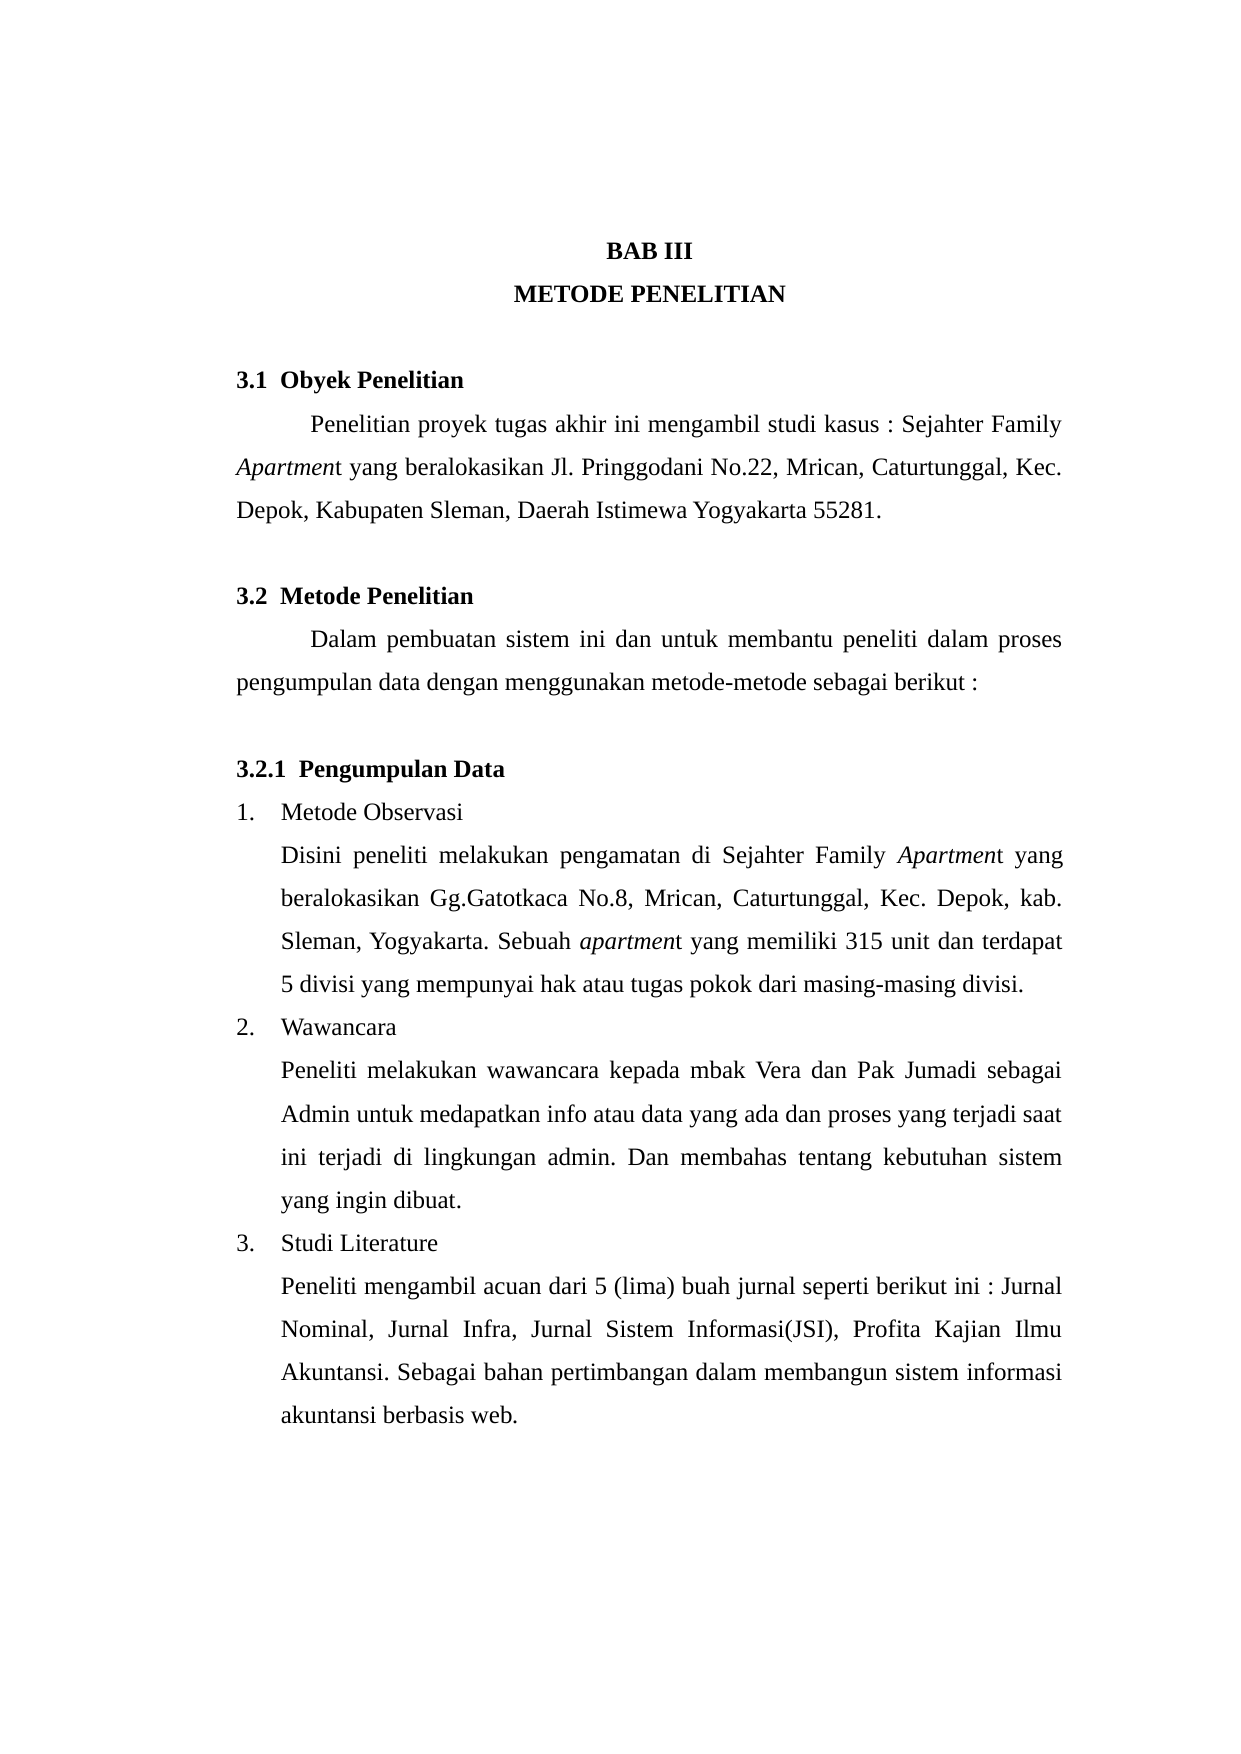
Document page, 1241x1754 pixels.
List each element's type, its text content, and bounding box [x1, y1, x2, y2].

list Disini peneliti melakukan pengamatan di Sejahter Family Apartment yang beralokasikan Gg.Gatotkaca No.8, Mrican, Caturtunggal, Kec. Depok, kab. Sleman, Yogyakarta. Sebuah apartment yang memiliki 315 unit dan terdapat 5 divisi yang mempunyai hak atau tugas pokok dari masing-masing divisi. [281, 840, 1063, 998]
list Wawancara [236, 1012, 1063, 1041]
list Metode Observasi [236, 797, 1063, 826]
list Studi Literature [236, 1228, 1063, 1257]
text Penelitian proyek tugas akhir ini mengambil studi kasus : Sejahter Family Apartment yang beralokasikan Jl. Pringgodani No.22, Mrican, Caturtunggal, Kec. Depok, Kabupaten Sleman, Daerah Istimewa Yogyakarta 55281. [236, 409, 1063, 524]
list Peneliti melakukan wawancara kepada mbak Vera dan Pak Jumadi sebagai Admin untuk medapatkan info atau data yang ada dan proses yang terjadi saat ini terjadi di lingkungan admin. Dan membahas tentang kebutuhan sistem yang ingin dibuat. [281, 1056, 1063, 1214]
list Peneliti mengambil acuan dari 5 (lima) buah jurnal seperti berikut ini : Jurnal Nominal, Jurnal Infra, Jurnal Sistem Informasi(JSI), Profita Kajian Ilmu Akuntansi. Sebagai bahan pertimbangan dalam membangun sistem informasi akuntansi berbasis web. [281, 1271, 1063, 1429]
subtitle BAB iii Metode penelitian [236, 236, 1063, 308]
subtitle 3.1 Obyek Penelitian [236, 366, 1063, 394]
text Dalam pembuatan sistem ini dan untuk membantu peneliti dalam proses pengumpulan data dengan menggunakan metode-metode sebagai berikut : [236, 624, 1063, 696]
subtitle 3.2 Metode Penelitian [236, 581, 1063, 610]
subtitle 3.2.1 Pengumpulan Data [236, 754, 1063, 782]
